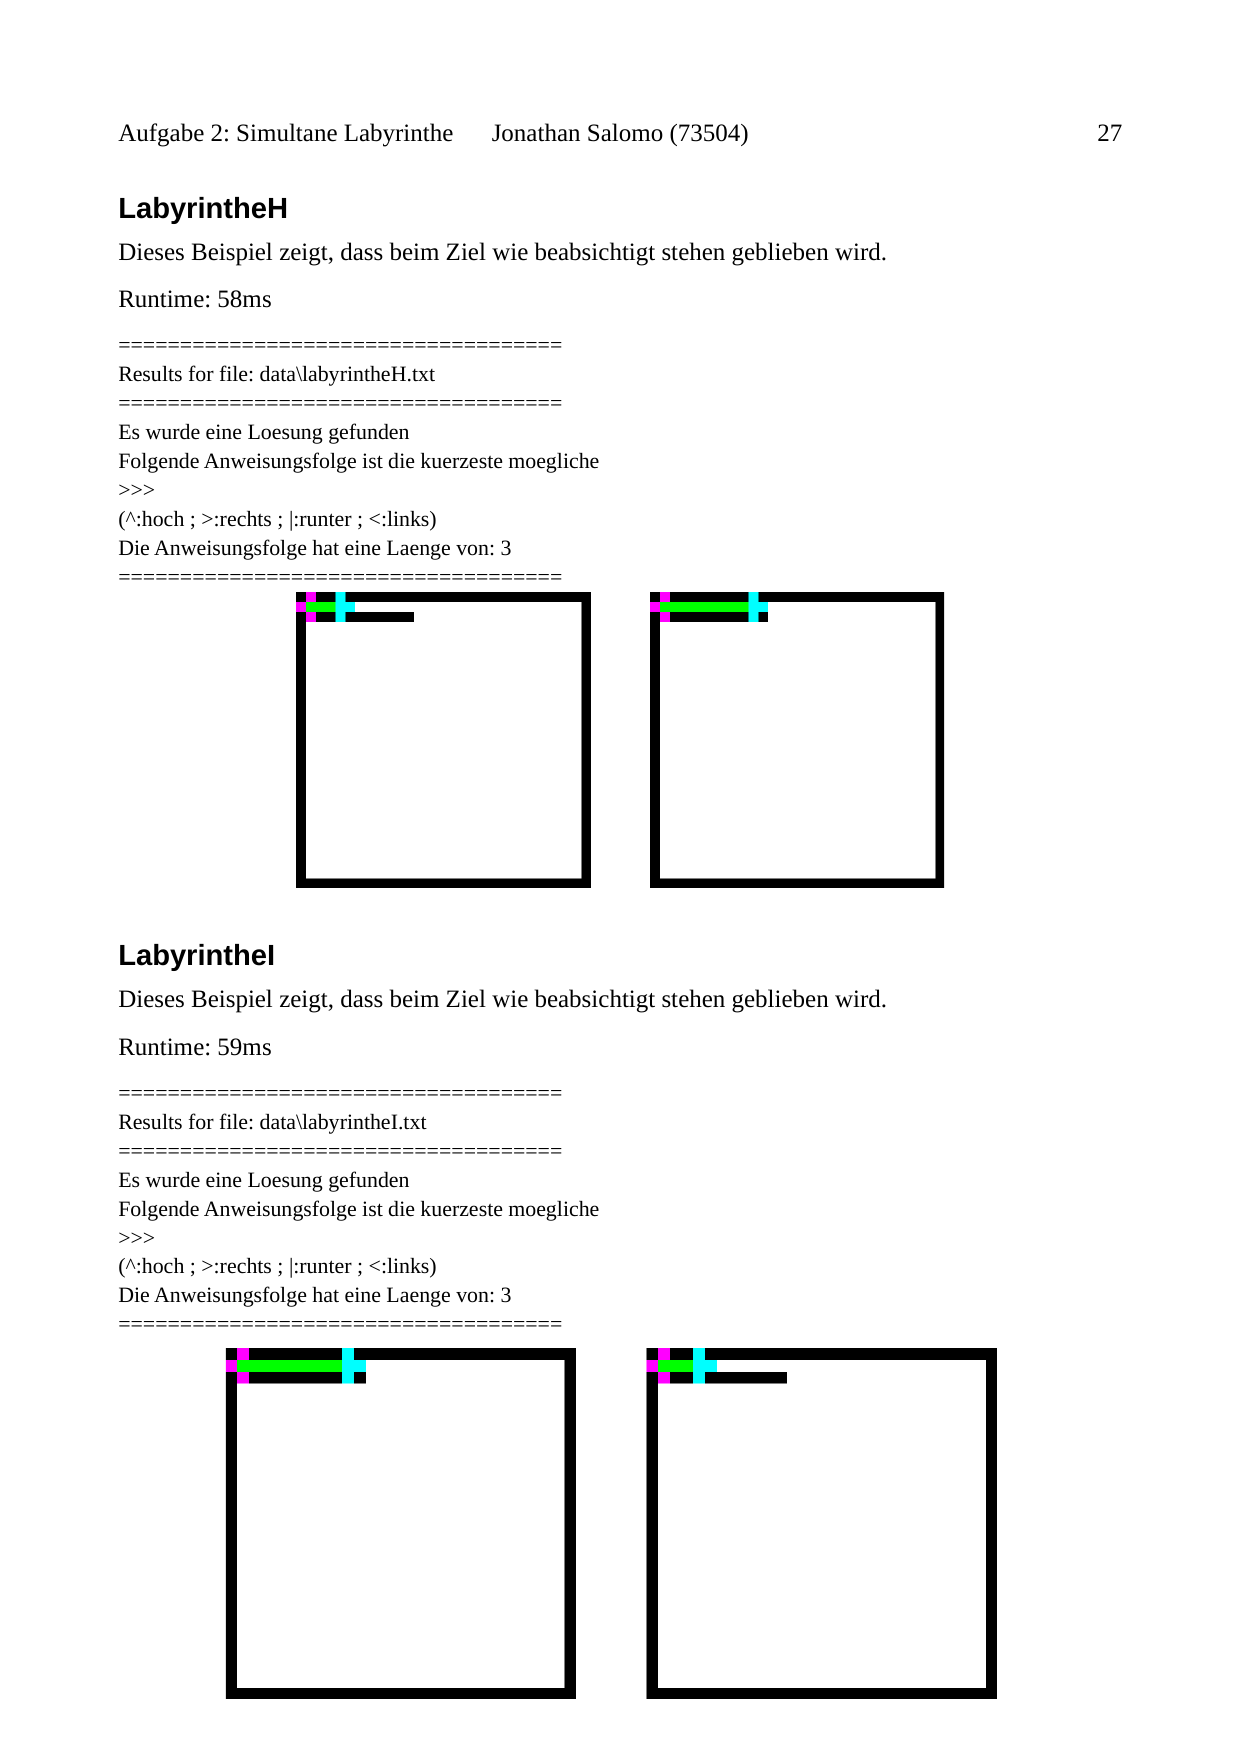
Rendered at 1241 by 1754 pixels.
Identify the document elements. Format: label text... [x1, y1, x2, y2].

text Die Anweisungsfolge hat eine Laenge von: 3 [118, 1282, 1122, 1308]
picture [296, 592, 945, 888]
text Results for file: data\labyrintheH.txt [118, 361, 1122, 386]
text Folgende Anweisungsfolge ist die kuerzeste moegliche [118, 1196, 1122, 1221]
subtitle LabyrintheH [118, 191, 1122, 224]
picture [225, 1348, 997, 1699]
text Es wurde eine Loesung gefunden [118, 1167, 1122, 1192]
text ==================================== [118, 390, 1122, 415]
text ==================================== [118, 1311, 1122, 1337]
text Es wurde eine Loesung gefunden [118, 419, 1122, 444]
text Folgende Anweisungsfolge ist die kuerzeste moegliche [118, 448, 1122, 473]
text Runtime: 58ms [118, 284, 1122, 313]
text (^:hoch ; >:rechts ; |:runter ; <:links) [118, 1253, 1122, 1279]
text ==================================== [118, 564, 1122, 589]
text >>> [118, 477, 1122, 502]
text Die Anweisungsfolge hat eine Laenge von: 3 [118, 535, 1122, 560]
text Dieses Beispiel zeigt, dass beim Ziel wie beabsichtigt stehen geblieben wird. [118, 237, 1122, 266]
text Dieses Beispiel zeigt, dass beim Ziel wie beabsichtigt stehen geblieben wird. [118, 984, 1122, 1013]
text ==================================== [118, 1080, 1122, 1105]
text >>> [118, 1224, 1122, 1250]
text Runtime: 59ms [118, 1032, 1122, 1061]
subtitle LabyrintheI [118, 938, 1122, 972]
text Results for file: data\labyrintheI.txt [118, 1109, 1122, 1134]
text ==================================== [118, 1138, 1122, 1163]
text ==================================== [118, 332, 1122, 357]
text (^:hoch ; >:rechts ; |:runter ; <:links) [118, 506, 1122, 531]
